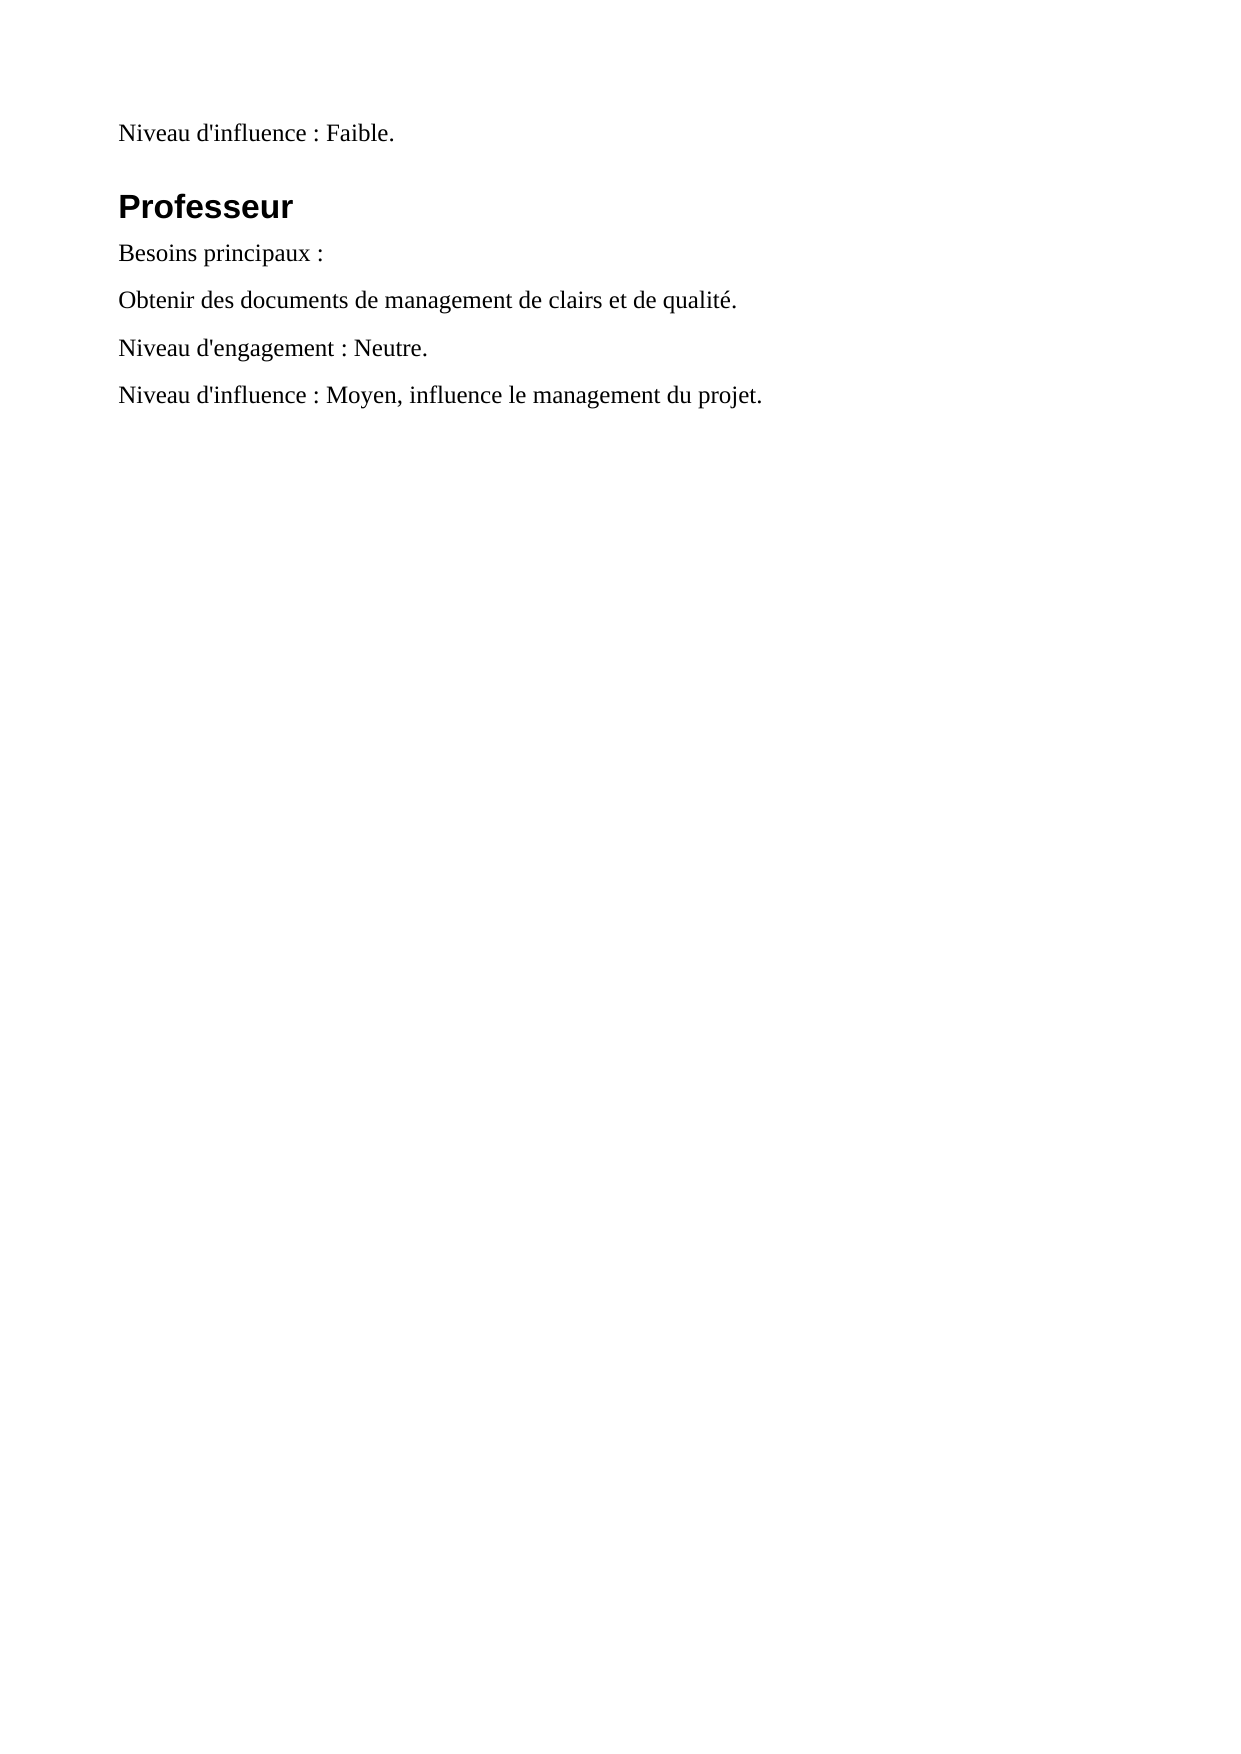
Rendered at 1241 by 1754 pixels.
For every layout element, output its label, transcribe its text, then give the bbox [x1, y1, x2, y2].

text Obtenir des documents de management de clairs et de qualité. [118, 285, 1122, 314]
subtitle Professeur [118, 187, 1122, 225]
text Niveau d'influence : Faible. [118, 118, 1122, 147]
text Niveau d'engagement : Neutre. [118, 333, 1122, 362]
text Besoins principaux : [118, 238, 1122, 266]
text Niveau d'influence : Moyen, influence le management du projet. [118, 381, 1122, 409]
